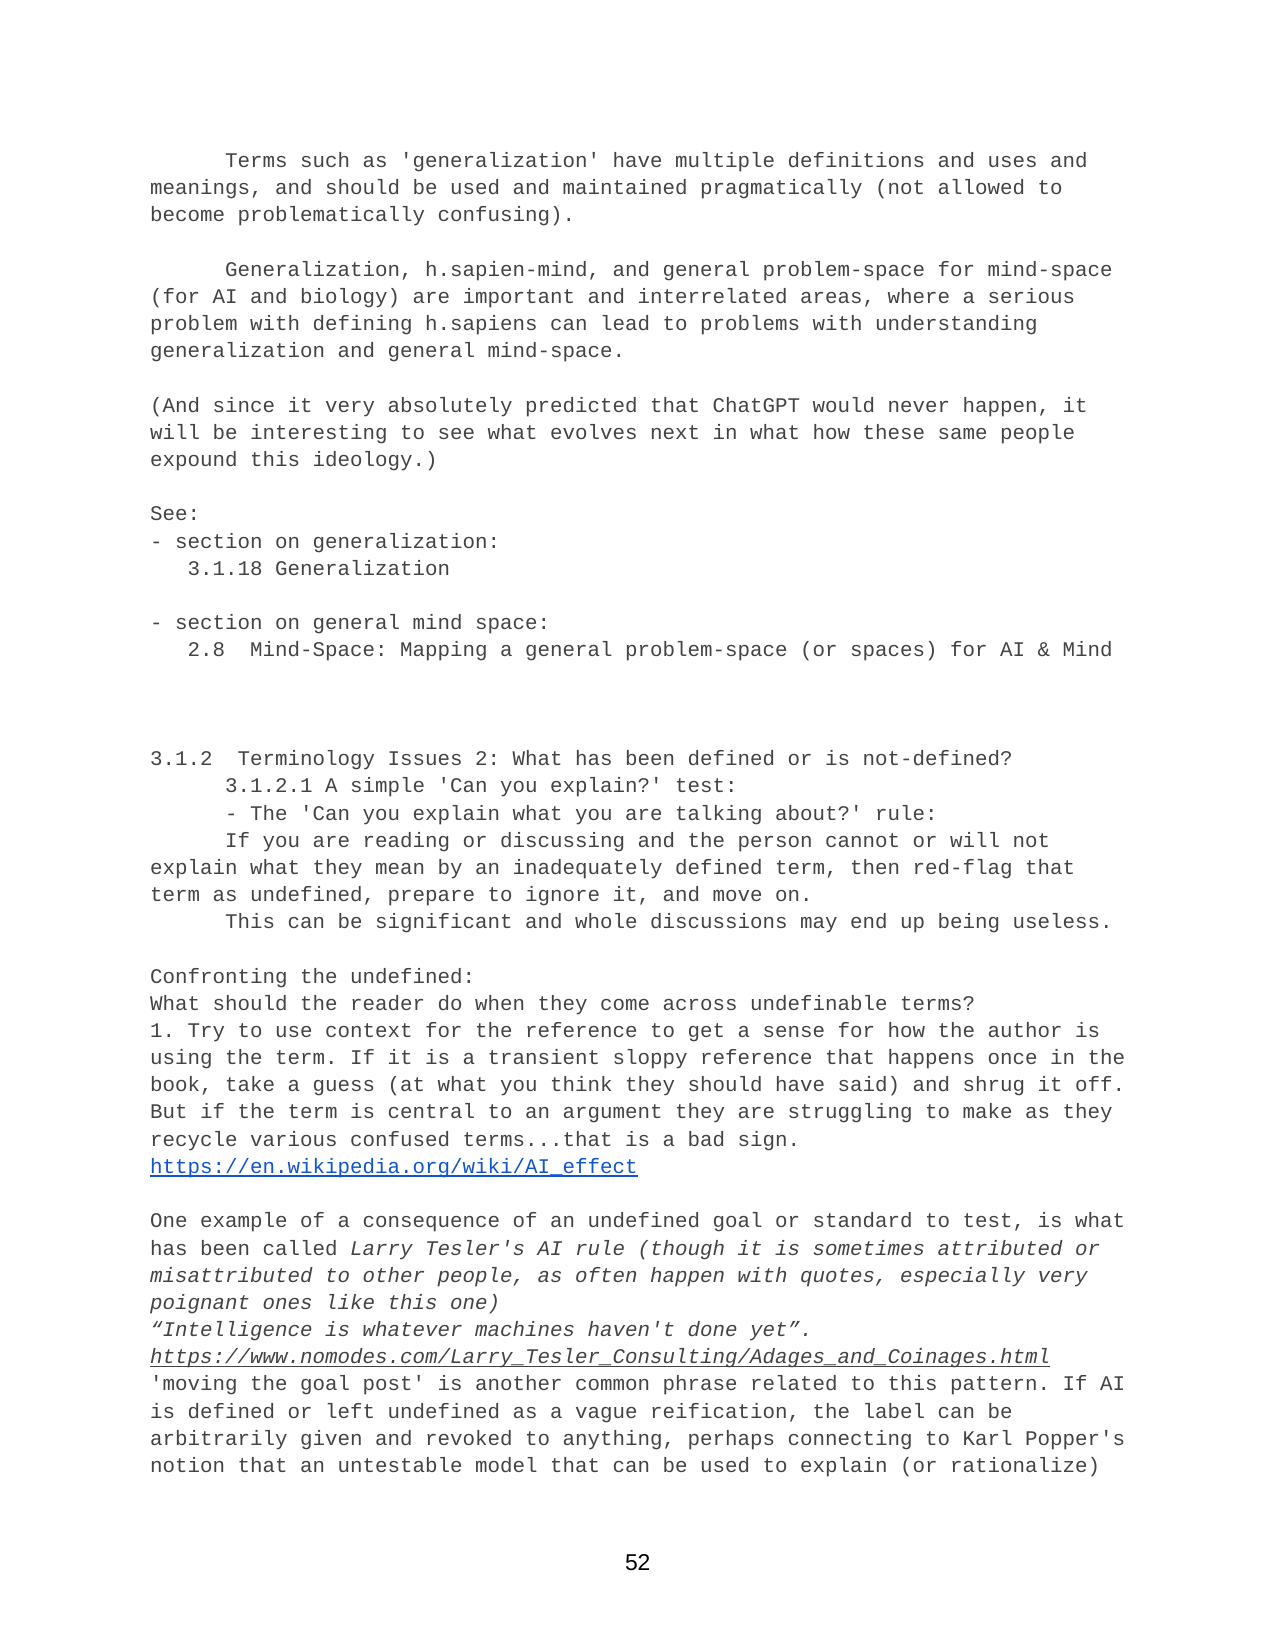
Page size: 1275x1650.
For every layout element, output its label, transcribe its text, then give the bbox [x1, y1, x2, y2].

text Generalization, h.sapien-mind, and general problem-space for mind-space (for AI and biology) are important and interrelated areas, where a serious problem with defining h.sapiens can lead to problems with understanding generalization and general mind-space. [150, 259, 1125, 364]
text Terms such as 'generalization' have multiple definitions and uses and meanings, and should be used and maintained pragmatically (not allowed to become problematically confusing). [150, 150, 1125, 228]
text If you are reading or discussing and the person cannot or will not explain what they mean by an inadequately defined term, then red-flag that term as undefined, prepare to ignore it, and move on. [150, 830, 1125, 908]
text https://en.wikipedia.org/wiki/AI_effect [150, 1156, 1125, 1179]
text - section on generalization: [150, 531, 1125, 554]
text https://www.nomodes.com/Larry_Tesler_Consulting/Adages_and_Coinages.html [150, 1346, 1125, 1370]
text 1. Try to use context for the reference to get a sense for how the author is using the term. If it is a transient sloppy reference that happens once in the book, take a guess (at what you think they should have said) and shrug it off. But if the term is central to an argument they are struggling to make as they recycle various confused terms...that is a bad sign. [150, 1020, 1125, 1152]
text 3.1.2.1 A simple 'Can you explain?' test: [150, 775, 1125, 799]
text Confronting the undefined: [150, 966, 1125, 989]
text 3.1.2 Terminology Issues 2: What has been defined or is not-defined? [150, 748, 1125, 772]
text 3.1.18 Generalization [150, 558, 1125, 581]
text “Intelligence is whatever machines haven't done yet”. [150, 1319, 1125, 1343]
text (And since it very absolutely predicted that ChatGPT would never happen, it will be interesting to see what evolves next in what how these same people expound this ideology.) [150, 395, 1125, 473]
text - The 'Can you explain what you are talking about?' rule: [150, 802, 1125, 826]
text - section on general mind space: [150, 612, 1125, 636]
text 'moving the goal post' is another common phrase related to this pattern. If AI is defined or left undefined as a vague reification, the label can be arbitrarily given and revoked to anything, perhaps connecting to Karl Popper's notion that an untestable model that can be used to explain (or rationalize) [150, 1373, 1125, 1479]
text One example of a consequence of an undefined goal or standard to test, is what has been called Larry Tesler's AI rule (though it is sometimes attributed or misattributed to other people, as often happen with quotes, especially very poignant ones like this one) [150, 1210, 1125, 1316]
text 2.8 Mind-Space: Mapping a general problem-space (or spaces) for AI & Mind [150, 639, 1125, 663]
text What should the reader do when they come across undefinable terms? [150, 993, 1125, 1016]
text This can be significant and whole discussions may end up being useless. [150, 911, 1125, 935]
text See: [150, 503, 1125, 527]
